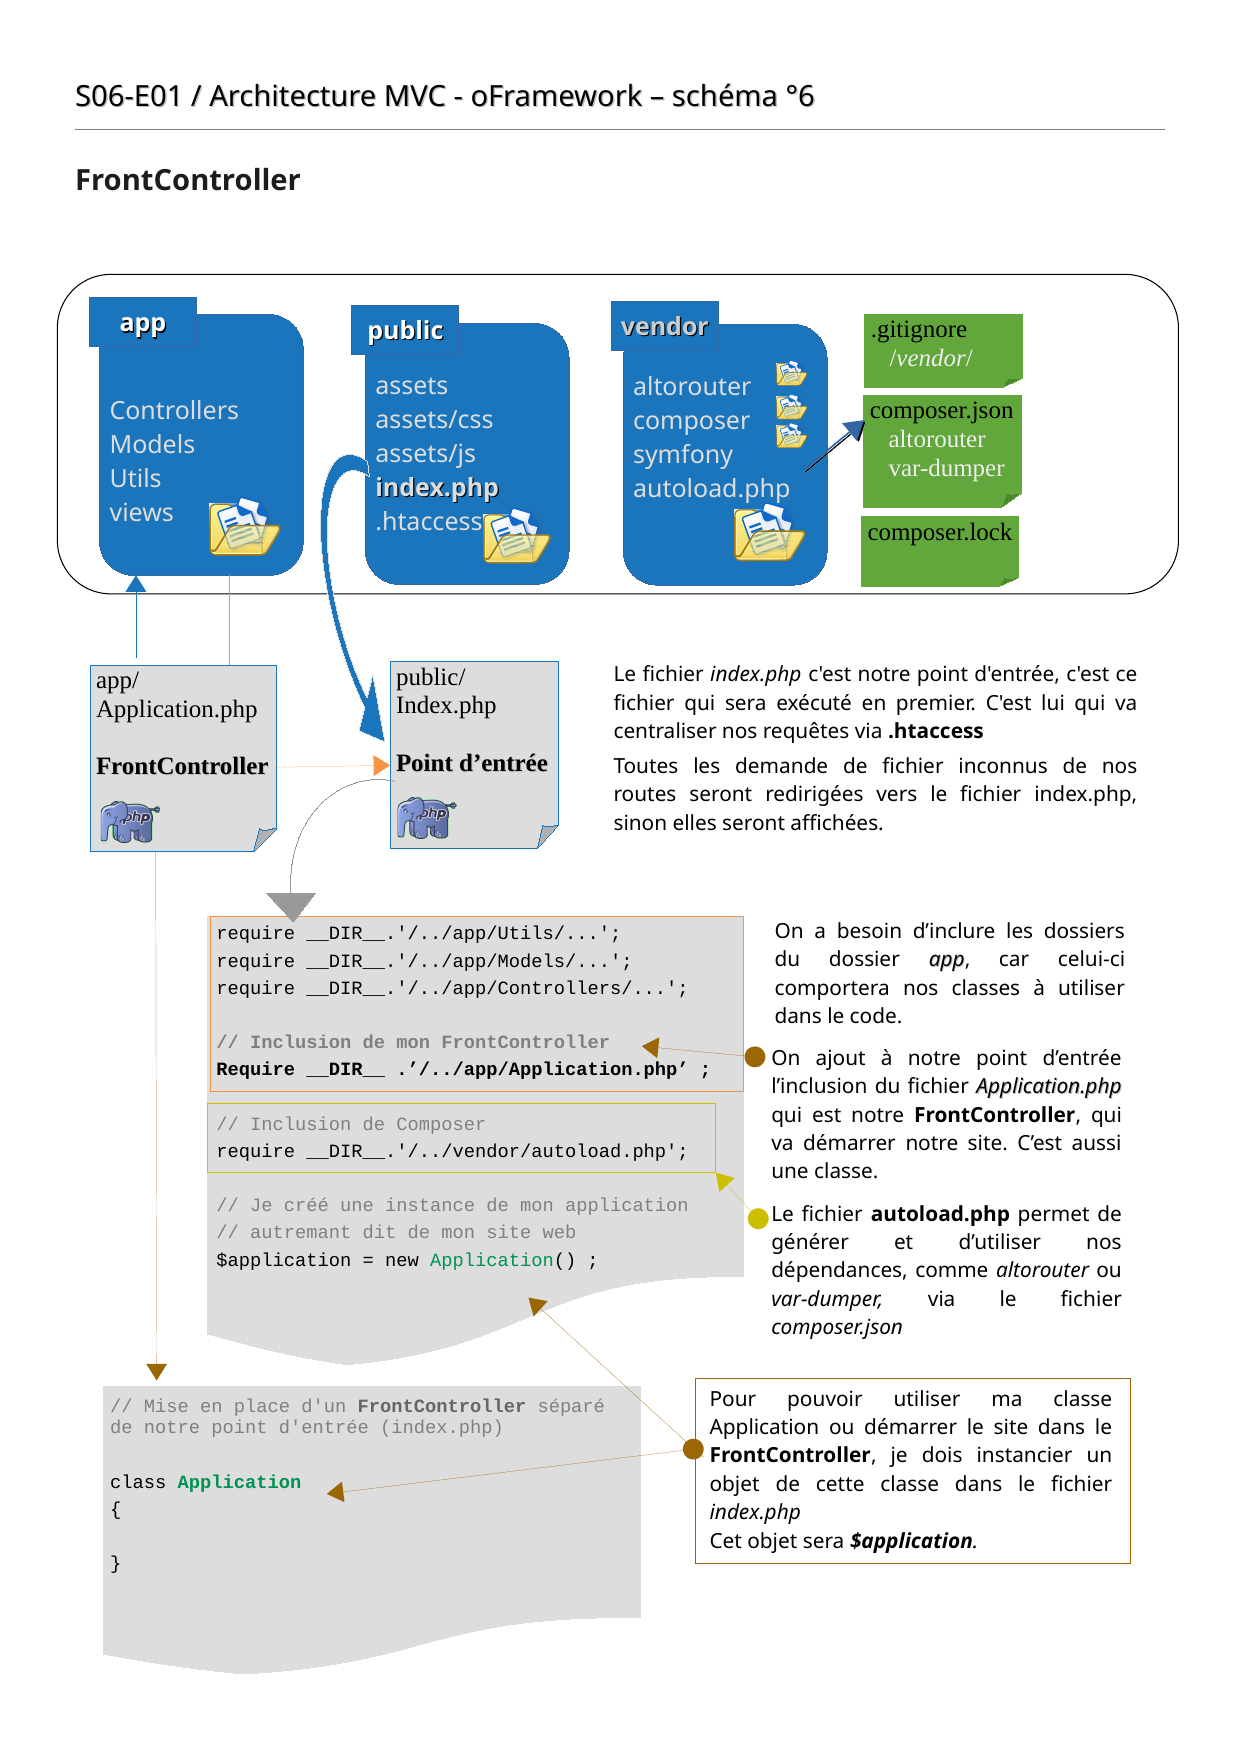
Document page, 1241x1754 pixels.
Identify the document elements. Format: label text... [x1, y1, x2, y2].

text FrontController [75, 159, 1165, 198]
text S06-E01 / Architecture MVC - oFramework – schéma °6 [75, 75, 1165, 115]
picture [100, 801, 160, 843]
picture [397, 797, 457, 839]
